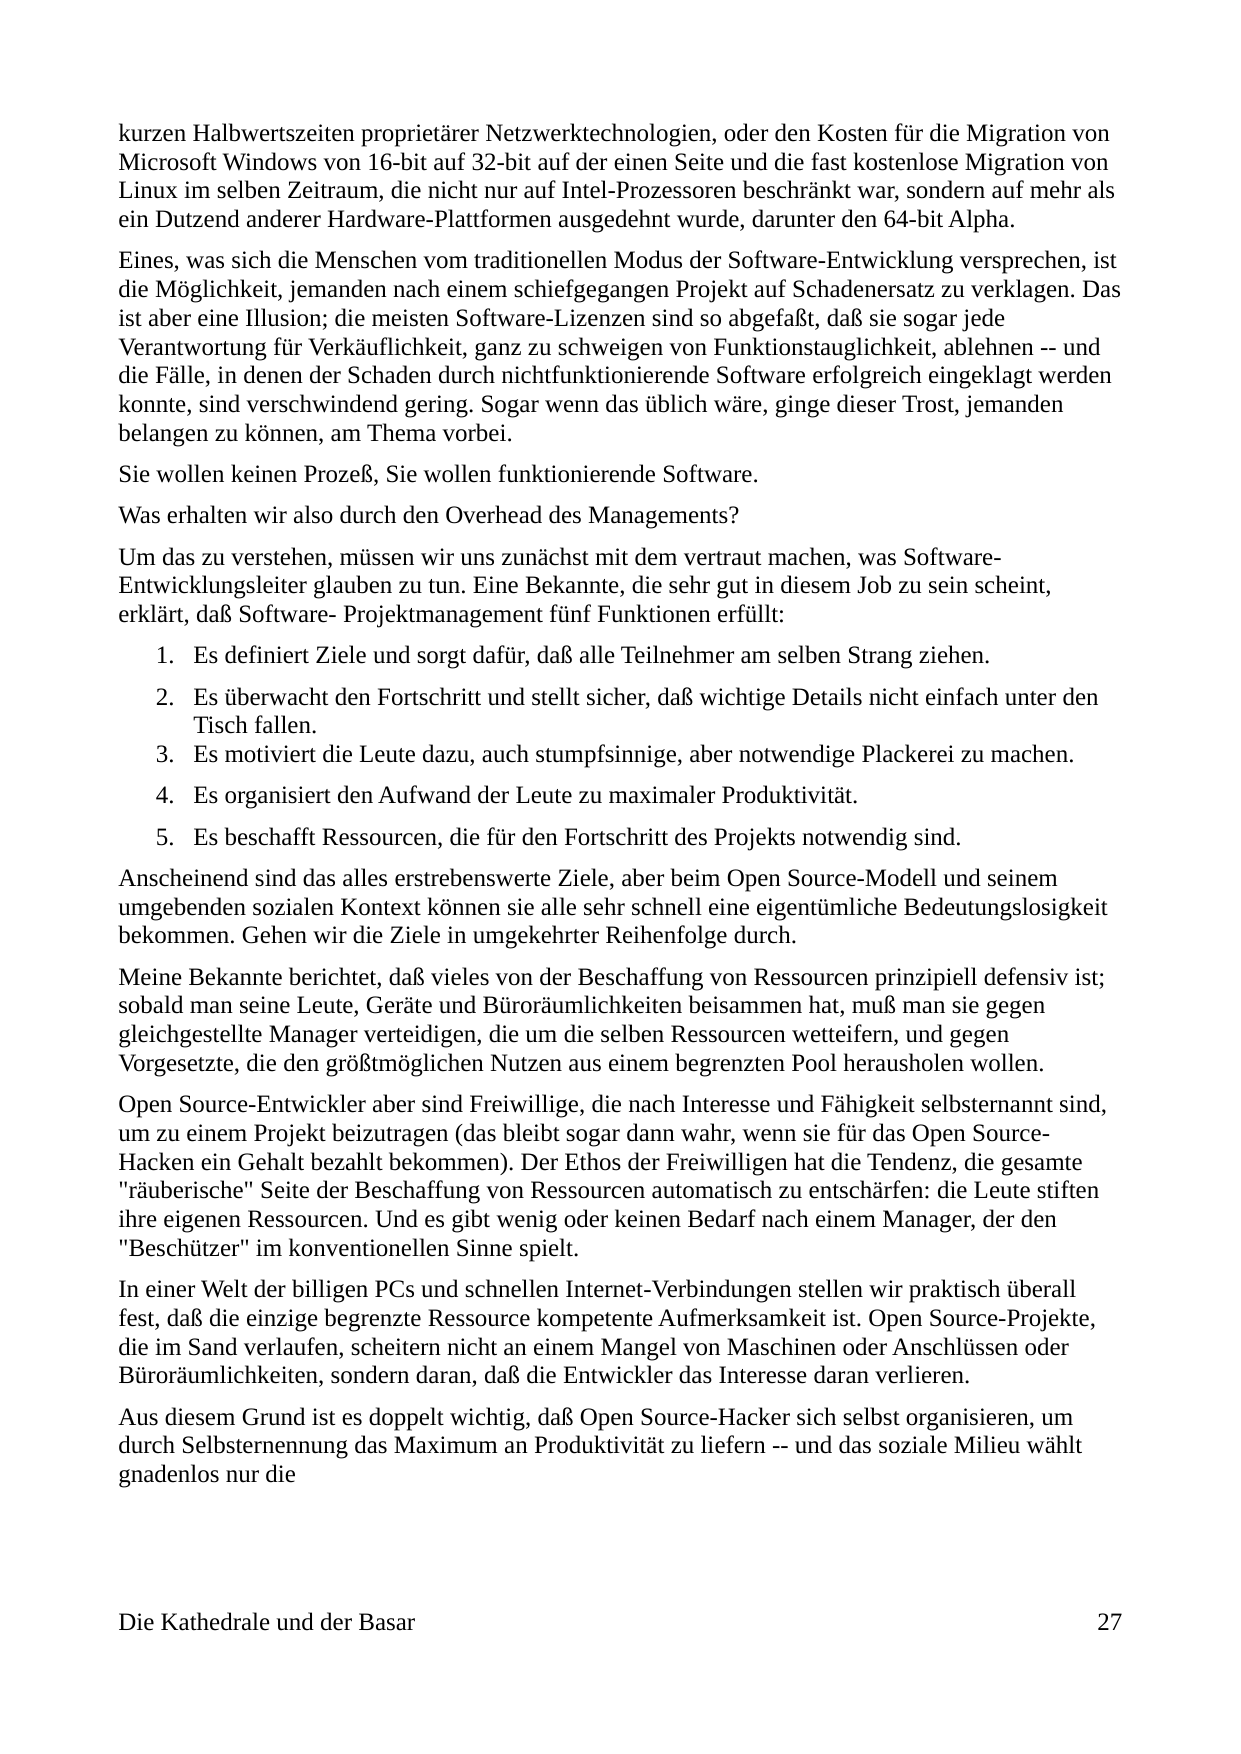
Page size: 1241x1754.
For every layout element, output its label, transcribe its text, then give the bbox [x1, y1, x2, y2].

text Meine Bekannte berichtet, daß vieles von der Beschaffung von Ressourcen prinzipiell defensiv ist; sobald man seine Leute, Geräte und Büroräumlichkeiten beisammen hat, muß man sie gegen gleichgestellte Manager verteidigen, die um die selben Ressourcen wetteifern, und gegen Vorgesetzte, die den größtmöglichen Nutzen aus einem begrenzten Pool herausholen wollen. [118, 962, 1122, 1077]
list Es überwacht den Fortschritt und stellt sicher, daß wichtige Details nicht einfach unter den Tisch fallen. [156, 682, 1122, 739]
list Es motiviert die Leute dazu, auch stumpfsinnige, aber notwendige Plackerei zu machen. [156, 739, 1122, 768]
text Aus diesem Grund ist es doppelt wichtig, daß Open Source-Hacker sich selbst organisieren, um durch Selbsternennung das Maximum an Produktivität zu liefern -- und das soziale Milieu wählt gnadenlos nur die [118, 1402, 1122, 1488]
text Open Source-Entwickler aber sind Freiwillige, die nach Interesse und Fähigkeit selbsternannt sind, um zu einem Projekt beizutragen (das bleibt sogar dann wahr, wenn sie für das Open Source-Hacken ein Gehalt bezahlt bekommen). Der Ethos der Freiwilligen hat die Tendenz, die gesamte "räuberische" Seite der Beschaffung von Ressourcen automatisch zu entschärfen: die Leute stiften ihre eigenen Ressourcen. Und es gibt wenig oder keinen Bedarf nach einem Manager, der den "Beschützer" im konventionellen Sinne spielt. [118, 1089, 1122, 1262]
text Was erhalten wir also durch den Overhead des Managements? [118, 501, 1122, 529]
text Anscheinend sind das alles erstrebenswerte Ziele, aber beim Open Source-Modell und seinem umgebenden sozialen Kontext können sie alle sehr schnell eine eigentümliche Bedeutungslosigkeit bekommen. Gehen wir die Ziele in umgekehrter Reihenfolge durch. [118, 863, 1122, 949]
text Sie wollen keinen Prozeß, Sie wollen funktionierende Software. [118, 459, 1122, 488]
text Eines, was sich die Menschen vom traditionellen Modus der Software-Entwicklung versprechen, ist die Möglichkeit, jemanden nach einem schiefgegangen Projekt auf Schadenersatz zu verklagen. Das ist aber eine Illusion; die meisten Software-Lizenzen sind so abgefaßt, daß sie sogar jede Verantwortung für Verkäuflichkeit, ganz zu schweigen von Funktionstauglichkeit, ablehnen -- und die Fälle, in denen der Schaden durch nichtfunktionierende Software erfolgreich eingeklagt werden konnte, sind verschwindend gering. Sogar wenn das üblich wäre, ginge dieser Trost, jemanden belangen zu können, am Thema vorbei. [118, 246, 1122, 447]
text Um das zu verstehen, müssen wir uns zunächst mit dem vertraut machen, was Software-Entwicklungsleiter glauben zu tun. Eine Bekannte, die sehr gut in diesem Job zu sein scheint, erklärt, daß Software- Projektmanagement fünf Funktionen erfüllt: [118, 542, 1122, 628]
list Es beschafft Ressourcen, die für den Fortschritt des Projekts notwendig sind. [156, 822, 1122, 851]
text kurzen Halbwertszeiten proprietärer Netzwerktechnologien, oder den Kosten für die Migration von Microsoft Windows von 16-bit auf 32-bit auf der einen Seite und die fast kostenlose Migration von Linux im selben Zeitraum, die nicht nur auf Intel-Prozessoren beschränkt war, sondern auf mehr als ein Dutzend anderer Hardware-Plattformen ausgedehnt wurde, darunter den 64-bit Alpha. [118, 118, 1122, 233]
list Es organisiert den Aufwand der Leute zu maximaler Produktivität. [156, 781, 1122, 809]
list Es definiert Ziele und sorgt dafür, daß alle Teilnehmer am selben Strang ziehen. [156, 641, 1122, 669]
text In einer Welt der billigen PCs und schnellen Internet-Verbindungen stellen wir praktisch überall fest, daß die einzige begrenzte Ressource kompetente Aufmerksamkeit ist. Open Source-Projekte, die im Sand verlaufen, scheitern nicht an einem Mangel von Maschinen oder Anschlüssen oder Büroräumlichkeiten, sondern daran, daß die Entwickler das Interesse daran verlieren. [118, 1274, 1122, 1389]
